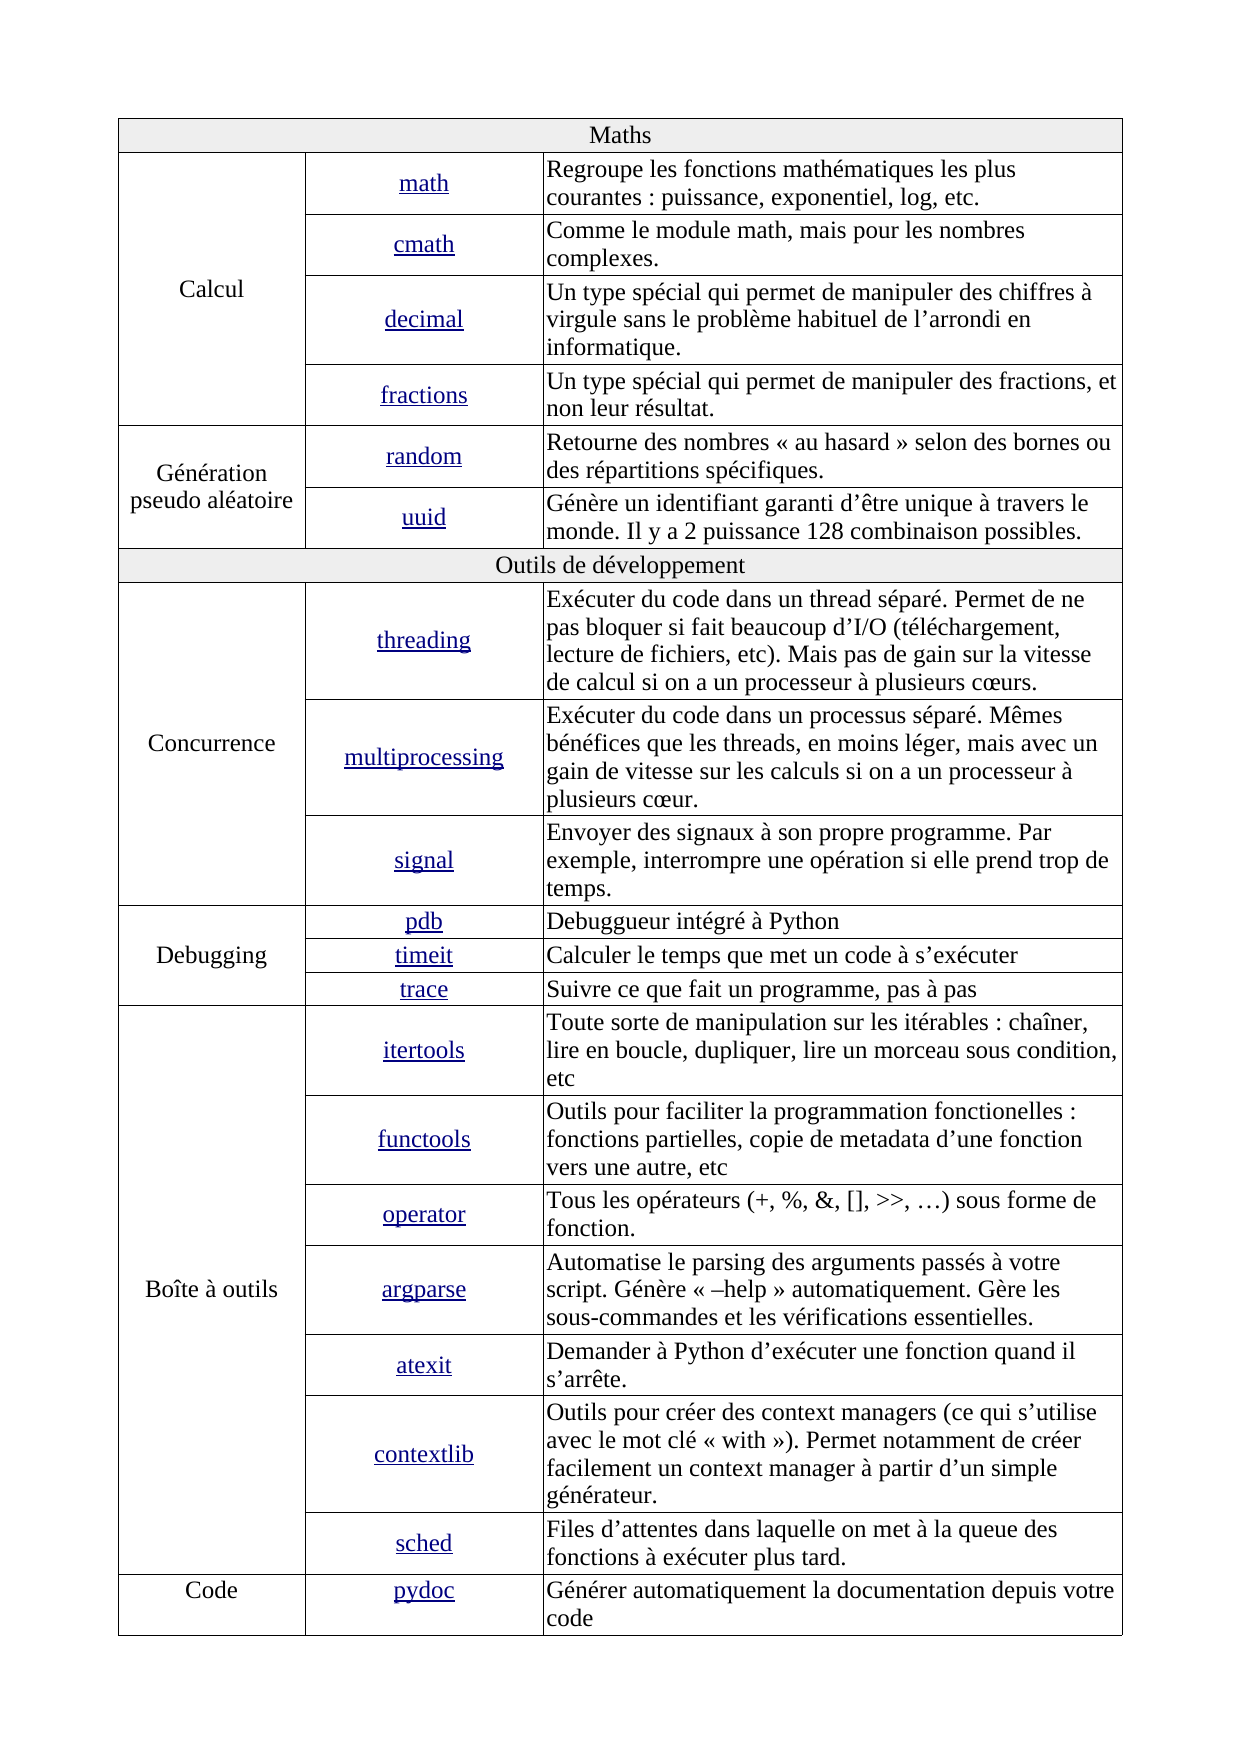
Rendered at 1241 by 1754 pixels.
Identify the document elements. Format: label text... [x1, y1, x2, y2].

table_cell pydoc [306, 1575, 543, 1635]
table_cell Concurrence [119, 583, 305, 904]
table_cell Calculer le temps que met un code à s’exécuter [544, 939, 1122, 972]
table_cell Exécuter du code dans un processus séparé. Mêmes bénéfices que les threads, en moins léger, mais avec un gain de vitesse sur les calculs si on a un processeur à plusieurs cœur. [544, 700, 1122, 815]
table_cell threading [306, 583, 543, 699]
table_cell Outils pour créer des context managers (ce qui s’utilise avec le mot clé « with »). Permet notamment de créer facilement un context manager à partir d’un simple générateur. [544, 1396, 1122, 1512]
table_cell Exécuter du code dans un thread séparé. Permet de ne pas bloquer si fait beaucoup d’I/O (téléchargement, lecture de fichiers, etc). Mais pas de gain sur la vitesse de calcul si on a un processeur à plusieurs cœurs. [544, 583, 1122, 699]
table_cell Outils de développement [119, 549, 1122, 582]
table_cell Tous les opérateurs (+, %, &, [], >>, …) sous forme de fonction. [544, 1185, 1122, 1245]
table_cell sched [306, 1513, 543, 1573]
table_cell multiprocessing [306, 700, 543, 815]
table_cell decimal [306, 276, 543, 364]
table_cell Calcul [119, 153, 305, 425]
table_cell Maths [119, 119, 1122, 152]
table_cell Demander à Python d’exécuter une fonction quand il s’arrête. [544, 1335, 1122, 1395]
table_cell Comme le module math, mais pour les nombres complexes. [544, 215, 1122, 275]
table_cell functools [306, 1096, 543, 1183]
table_cell argparse [306, 1246, 543, 1334]
table_cell atexit [306, 1335, 543, 1395]
table_cell pdb [306, 906, 543, 938]
table_cell math [306, 153, 543, 213]
table_cell Génère un identifiant garanti d’être unique à travers le monde. Il y a 2 puissance 128 combinaison possibles. [544, 488, 1122, 548]
table_cell Envoyer des signaux à son propre programme. Par exemple, interrompre une opération si elle prend trop de temps. [544, 816, 1122, 904]
table_cell operator [306, 1185, 543, 1245]
table_cell random [306, 426, 543, 487]
table_cell Un type spécial qui permet de manipuler des chiffres à virgule sans le problème habituel de l’arrondi en informatique. [544, 276, 1122, 364]
table_cell Un type spécial qui permet de manipuler des fractions, et non leur résultat. [544, 365, 1122, 425]
table_cell trace [306, 973, 543, 1005]
table_cell contextlib [306, 1396, 543, 1512]
table_cell itertools [306, 1006, 543, 1094]
table_cell Outils pour faciliter la programmation fonctionelles : fonctions partielles, copie de metadata d’une fonction vers une autre, etc [544, 1096, 1122, 1183]
table_cell Code [119, 1575, 305, 1635]
table_cell Toute sorte de manipulation sur les itérables : chaîner, lire en boucle, dupliquer, lire un morceau sous condition, etc [544, 1006, 1122, 1094]
table_cell uuid [306, 488, 543, 548]
table_cell signal [306, 816, 543, 904]
table_cell cmath [306, 215, 543, 275]
table_cell Debugging [119, 906, 305, 1005]
table_cell Générer automatiquement la documentation depuis votre code [544, 1575, 1122, 1635]
table_cell Regroupe les fonctions mathématiques les plus courantes : puissance, exponentiel, log, etc. [544, 153, 1122, 213]
table_cell Automatise le parsing des arguments passés à votre script. Génère « –help » automatiquement. Gère les sous-commandes et les vérifications essentielles. [544, 1246, 1122, 1334]
table_cell timeit [306, 939, 543, 972]
table_cell fractions [306, 365, 543, 425]
table_cell Suivre ce que fait un programme, pas à pas [544, 973, 1122, 1005]
table_cell Files d’attentes dans laquelle on met à la queue des fonctions à exécuter plus tard. [544, 1513, 1122, 1573]
table_cell Debuggueur intégré à Python [544, 906, 1122, 938]
table_cell Boîte à outils [119, 1006, 305, 1573]
table_cell Retourne des nombres « au hasard » selon des bornes ou des répartitions spécifiques. [544, 426, 1122, 487]
table_cell Génération pseudo aléatoire [119, 426, 305, 548]
